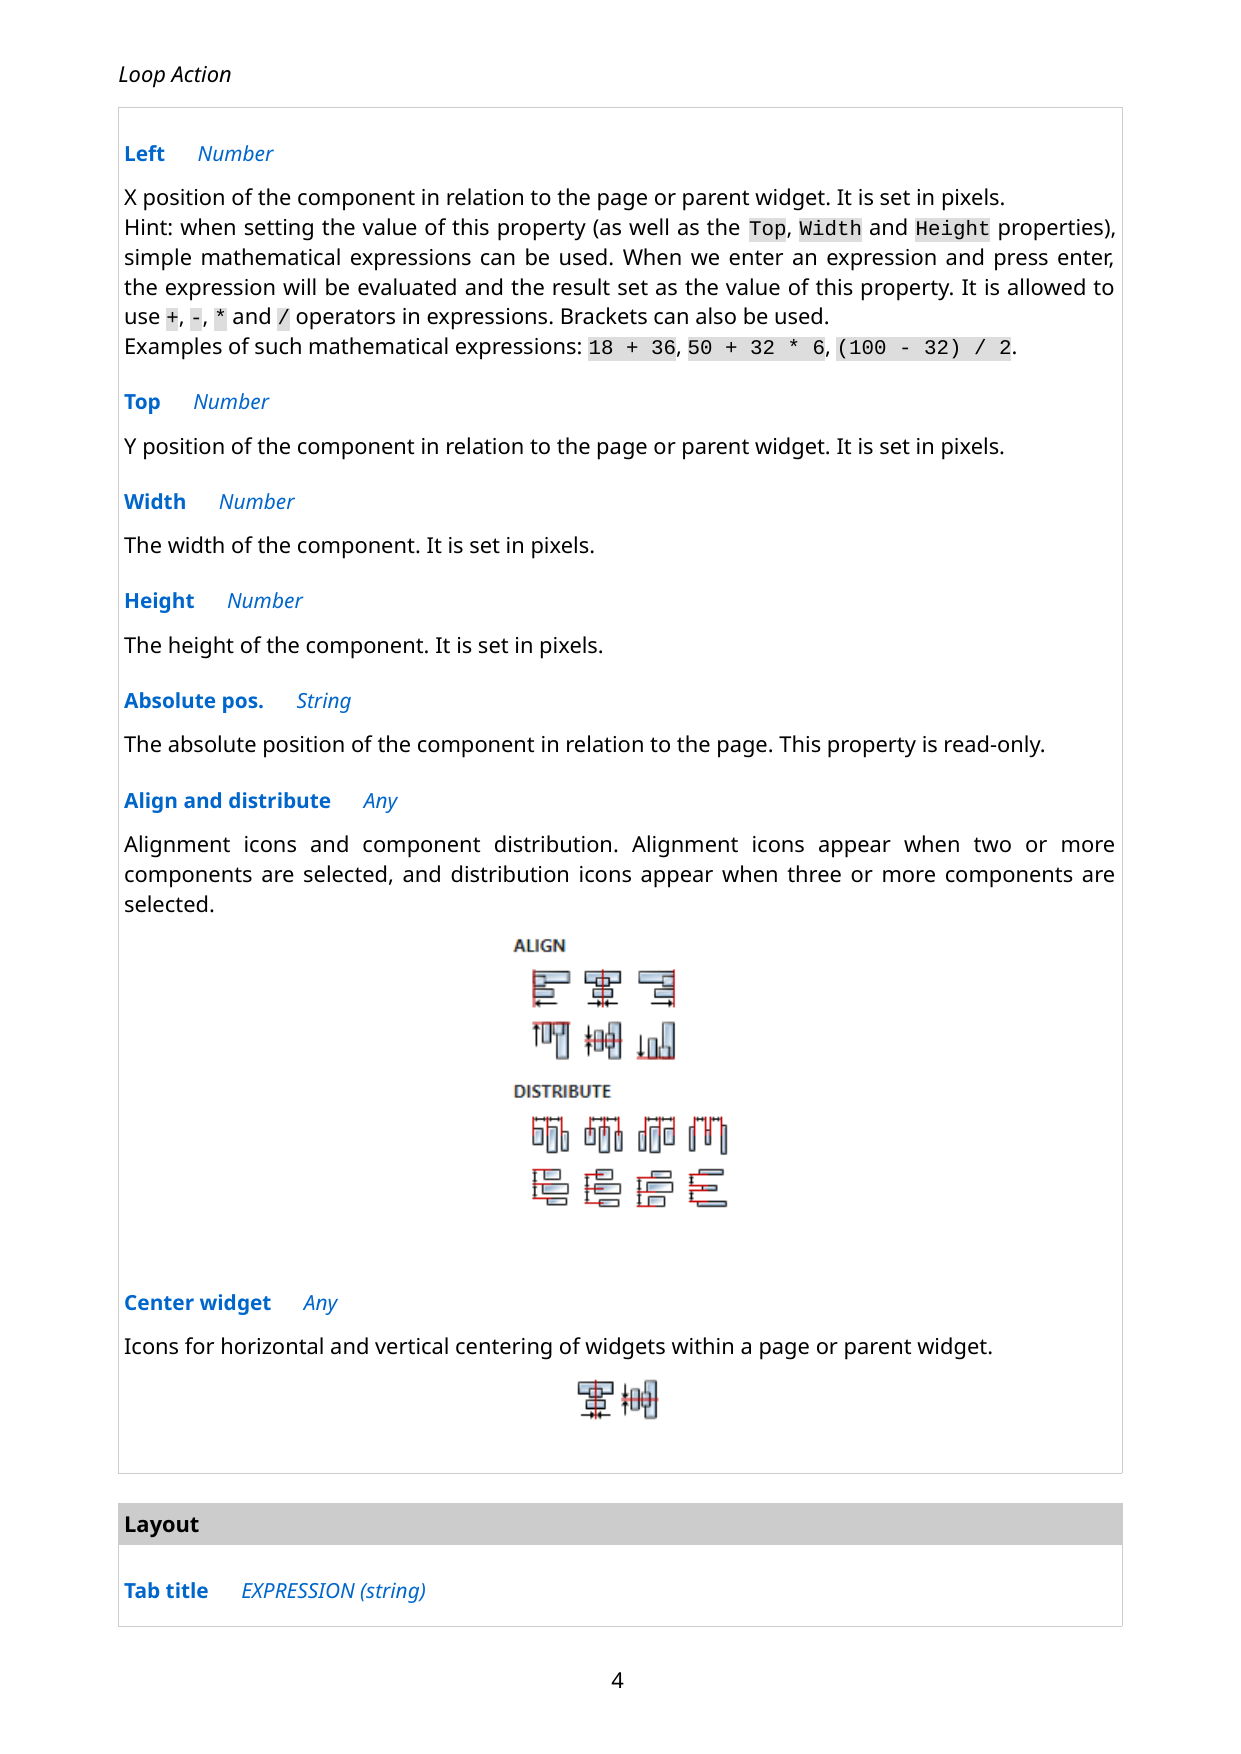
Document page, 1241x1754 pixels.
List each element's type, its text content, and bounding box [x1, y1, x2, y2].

table_cell Center widget Any Icons for horizontal and vertical centering of widgets within a page or parent widget. [119, 1220, 1122, 1372]
picture [490, 930, 750, 1220]
table_cell [119, 1373, 1122, 1473]
table_header Layout [119, 1504, 1122, 1544]
table_cell Tab title EXPRESSION (string) [119, 1545, 1122, 1626]
table_cell Left Number X position of the component in relation to the page or parent widget. It is set in pixels. Hint: when setting the value of this property (as well as the Top, Width and Height properties), simple mathematical expressions can be used. When we enter an expression and press enter, the expression will be evaluated and the result set as the value of this property. It is allowed to use +, -, * and / operators in expressions. Brackets can also be used. Examples of such mathematical expressions: 18 + 36, 50 + 32 * 6, (100 - 32) / 2. Top Number Y position of the component in relation to the page or parent widget. It is set in pixels. Width Number The width of the component. It is set in pixels. Height Number The height of the component. It is set in pixels. Absolute pos. String The absolute position of the component in relation to the page. This property is read-only. Align and distribute Any Alignment icons and component distribution. Alignment icons appear when two or more components are selected, and distribution icons appear when three or more components are selected. [119, 108, 1122, 1219]
picture [572, 1372, 668, 1426]
